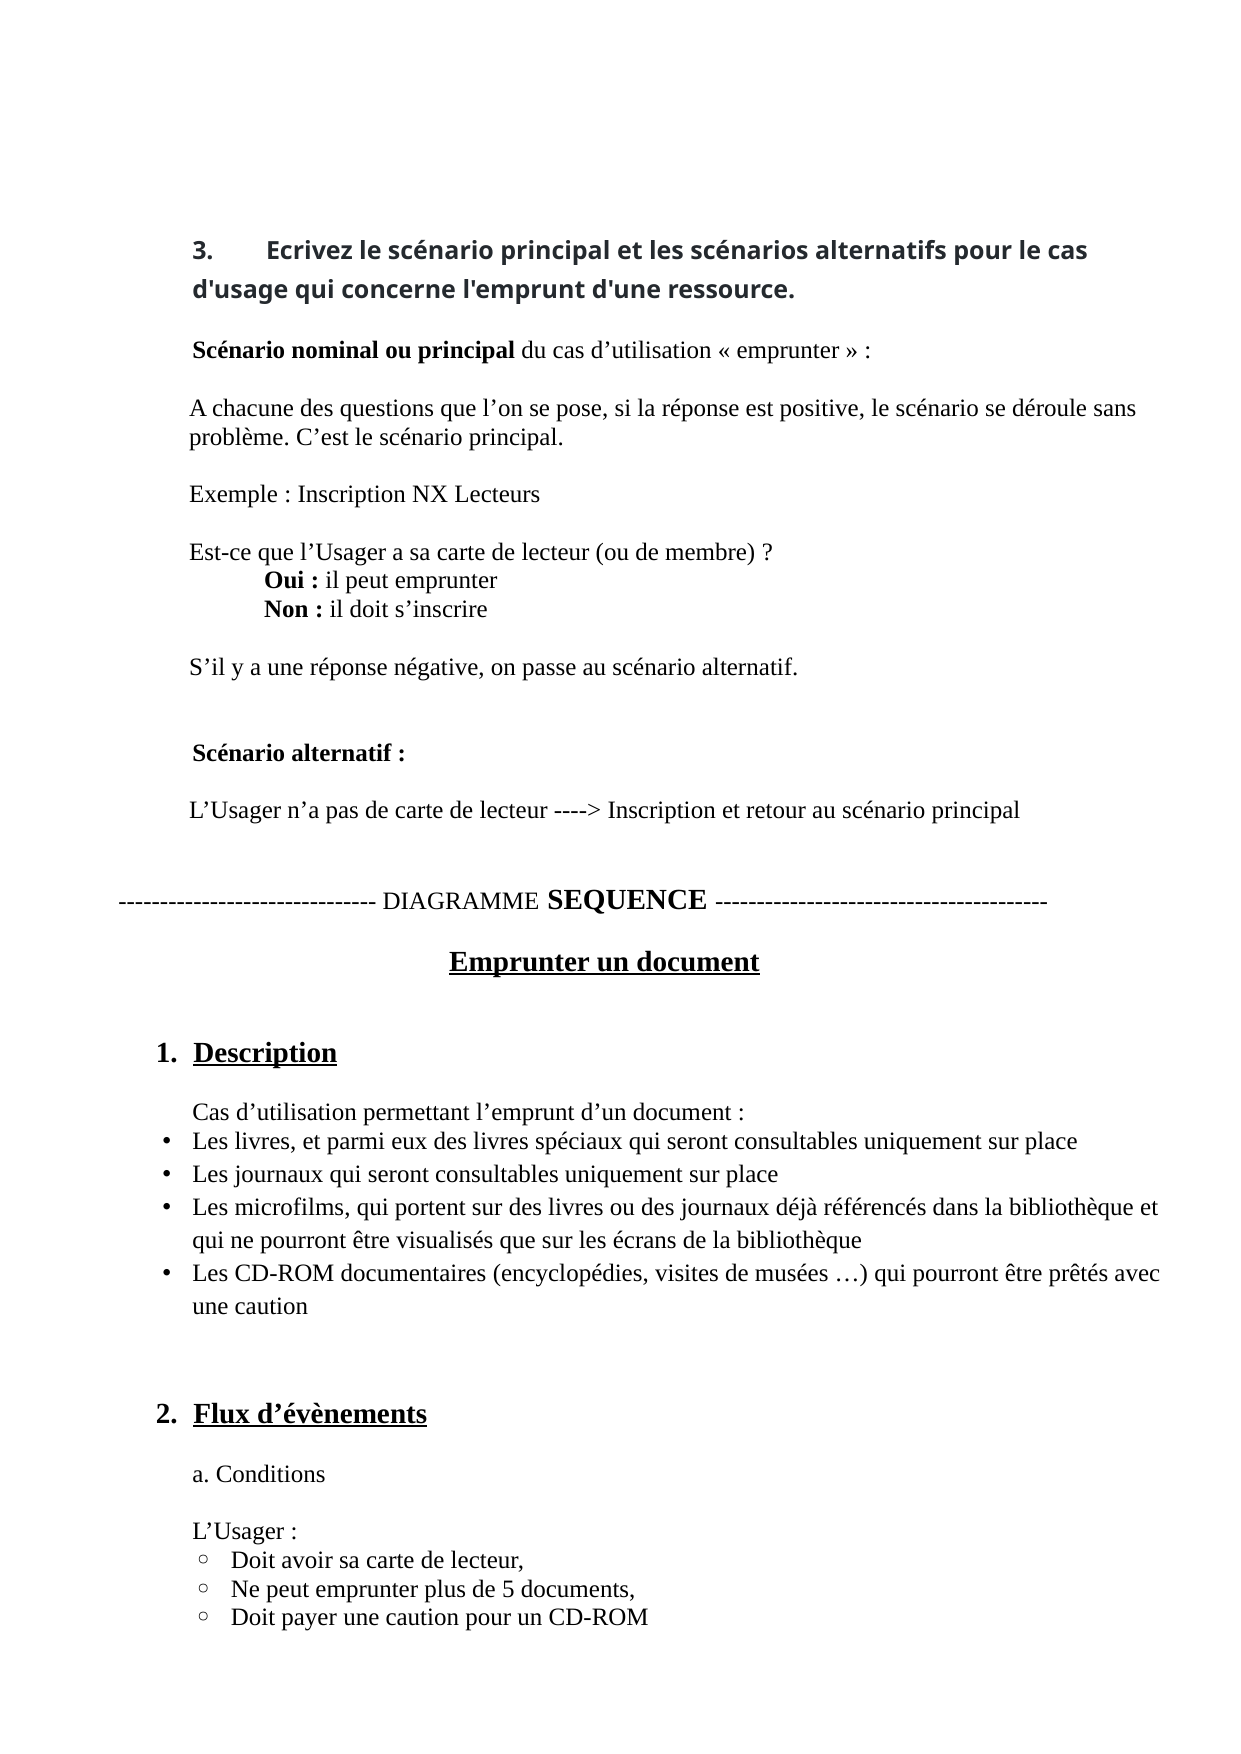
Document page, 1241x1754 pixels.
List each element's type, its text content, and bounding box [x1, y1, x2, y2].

list Ne peut emprunter plus de 5 documents, [193, 1574, 1164, 1602]
text Non : il doit s’inscrire [189, 594, 1164, 623]
text Emprunter un document [118, 944, 1164, 978]
text L’Usager n’a pas de carte de lecteur ----> Inscription et retour au scénario principal [189, 796, 1164, 824]
text Cas d’utilisation permettant l’emprunt d’un document : [118, 1097, 1164, 1126]
text Scénario alternatif : [118, 738, 1164, 767]
text L’Usager : [118, 1516, 1164, 1545]
text Est-ce que l’Usager a sa carte de lecteur (ou de membre) ? [189, 537, 1164, 566]
list Les livres, et parmi eux des livres spéciaux qui seront consultables uniquement sur place [162, 1126, 1164, 1155]
list Ecrivez le scénario principal et les scénarios alternatifs pour le cas d'usage qui concerne l'emprunt d'une ressource. [192, 232, 1164, 306]
text ------------------------------- DIAGRAMME SEQUENCE ---------------------------------------- [118, 882, 1164, 915]
list Les journaux qui seront consultables uniquement sur place [162, 1159, 1164, 1188]
text a. Conditions [118, 1459, 1164, 1487]
list Doit avoir sa carte de lecteur, [193, 1545, 1164, 1574]
list Description [156, 1035, 1164, 1069]
text A chacune des questions que l’on se pose, si la réponse est positive, le scénario se déroule sans problème. C’est le scénario principal. [189, 393, 1164, 451]
list Flux d’évènements [156, 1396, 1164, 1430]
text Scénario nominal ou principal du cas d’utilisation « emprunter » : [118, 336, 1164, 364]
text S’il y a une réponse négative, on passe au scénario alternatif. [189, 652, 1164, 681]
list Doit payer une caution pour un CD-ROM [193, 1602, 1164, 1631]
list Les CD-ROM documentaires (encyclopédies, visites de musées …) qui pourront être prêtés avec une caution [162, 1258, 1164, 1320]
text Exemple : Inscription NX Lecteurs [189, 479, 1164, 508]
text Oui : il peut emprunter [189, 566, 1164, 594]
list Les microfilms, qui portent sur des livres ou des journaux déjà référencés dans la bibliothèque et qui ne pourront être visualisés que sur les écrans de la bibliothèque [162, 1192, 1164, 1254]
